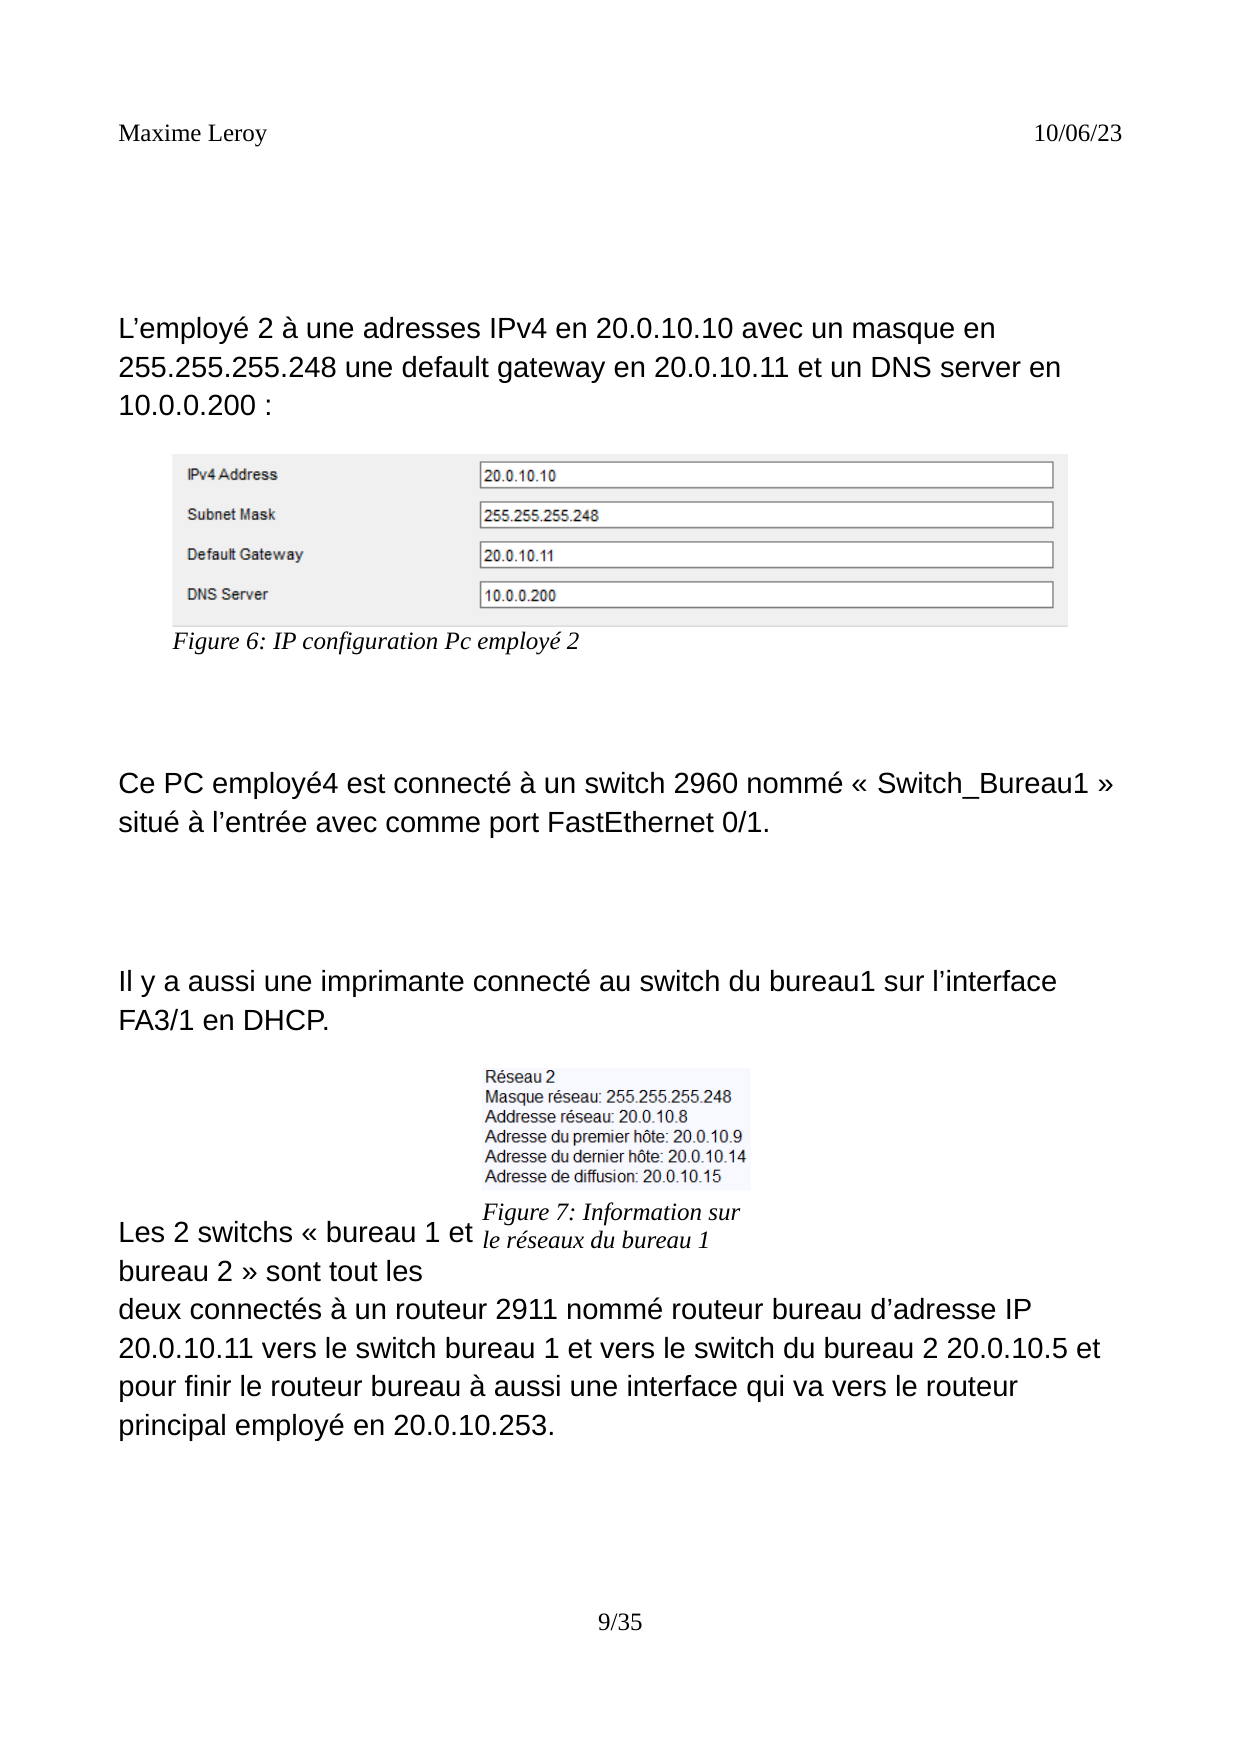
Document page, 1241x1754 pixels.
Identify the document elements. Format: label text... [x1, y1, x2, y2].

text Ce PC employé4 est connecté à un switch 2960 nommé « Switch_Bureau1 » situé à l’entrée avec comme port FastEthernet 0/1. [118, 766, 1122, 838]
text Les 2 switchs « bureau 1 et bureau 2 » sont tout les deux connectés à un routeur 2911 nommé routeur bureau d’adresse IP 20.0.10.11 vers le switch bureau 1 et vers le switch du bureau 2 20.0.10.5 et pour finir le routeur bureau à aussi une interface qui va vers le routeur principal employé en 20.0.10.253. [118, 1215, 1122, 1442]
picture [482, 1068, 759, 1197]
text Il y a aussi une imprimante connecté au switch du bureau1 sur l’interface FA3/1 en DHCP. [118, 964, 1122, 1036]
picture [172, 454, 1068, 627]
text L’employé 2 à une adresses IPv4 en 20.0.10.10 avec un masque en 255.255.255.248 une default gateway en 20.0.10.11 et un DNS server en 10.0.0.200 : [118, 311, 1122, 422]
text Figure 7: Information sur le réseaux du bureau 1 [482, 1197, 758, 1254]
text Figure 6: IP configuration Pc employé 2 [172, 627, 1068, 655]
